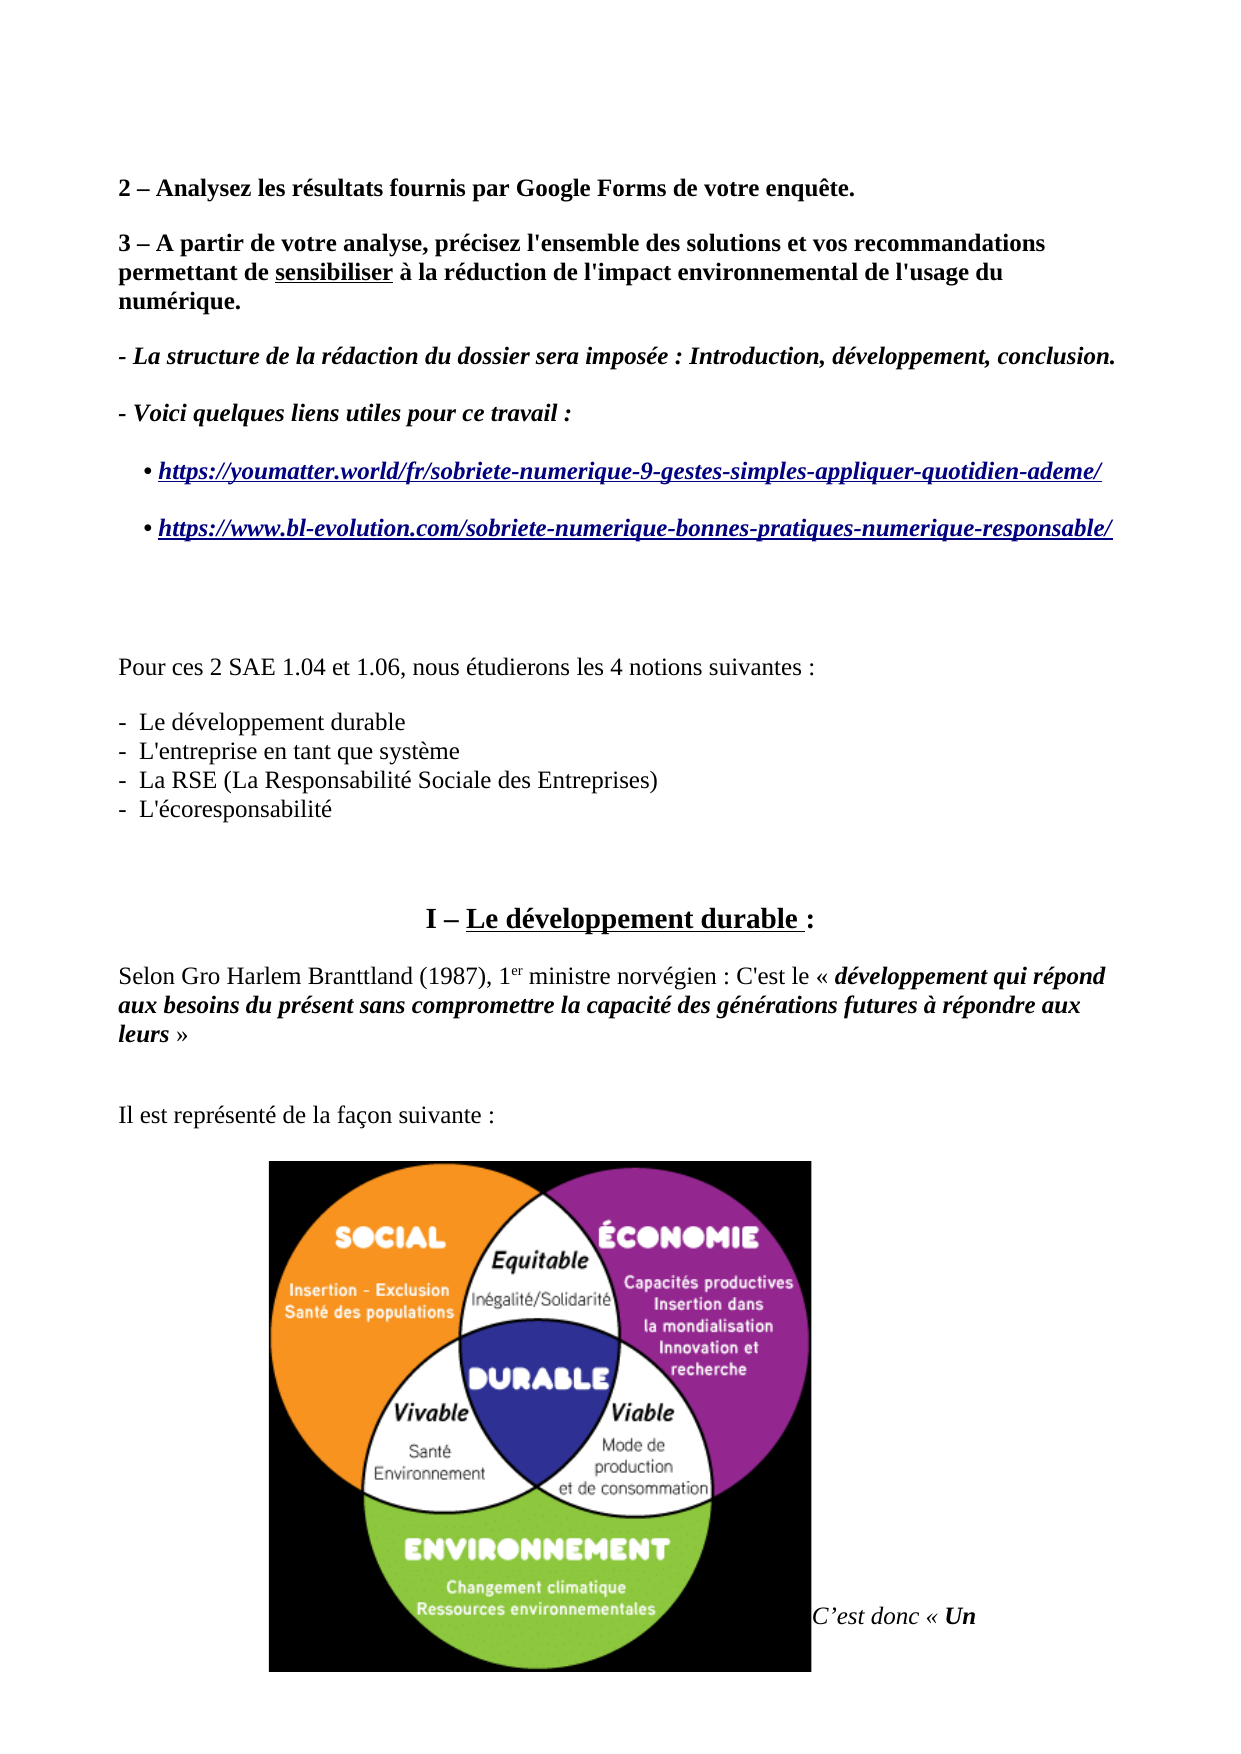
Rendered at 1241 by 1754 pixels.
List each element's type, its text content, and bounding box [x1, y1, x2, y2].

text - La RSE (La Responsabilité Sociale des Entreprises) [118, 765, 1122, 794]
text 3 – A partir de votre analyse, précisez l'ensemble des solutions et vos recommandations permettant de sensibiliser à la réduction de l'impact environnemental de l'usage du numérique. [118, 228, 1122, 314]
text - L'entreprise en tant que système [118, 736, 1122, 765]
text [118, 1601, 268, 1629]
text - Le développement durable [118, 707, 1122, 736]
text - L'écoresponsabilité [118, 794, 1122, 822]
text - Voici quelques liens utiles pour ce travail : [118, 398, 1122, 427]
text • https://youmatter.world/fr/sobriete-numerique-9-gestes-simples-appliquer-quotidien-ademe/ [118, 456, 1122, 485]
text Pour ces 2 SAE 1.04 et 1.06, nous étudierons les 4 notions suivantes : [118, 652, 1122, 681]
picture [268, 1161, 812, 1672]
text - La structure de la rédaction du dossier sera imposée : Introduction, développement, conclusion. [118, 341, 1122, 370]
text Il est représenté de la façon suivante : [118, 1100, 1122, 1129]
text • https://www.bl-evolution.com/sobriete-numerique-bonnes-pratiques-numerique-responsable/ [118, 513, 1122, 542]
text C’est donc « Un [812, 1601, 1122, 1629]
text I – Le développement durable : [118, 902, 1122, 935]
text Selon Gro Harlem Branttland (1987), 1er ministre norvégien : C'est le « développement qui répond aux besoins du présent sans compromettre la capacité des générations futures à répondre aux leurs » [118, 961, 1122, 1048]
text 2 – Analysez les résultats fournis par Google Forms de votre enquête. [118, 173, 1122, 202]
